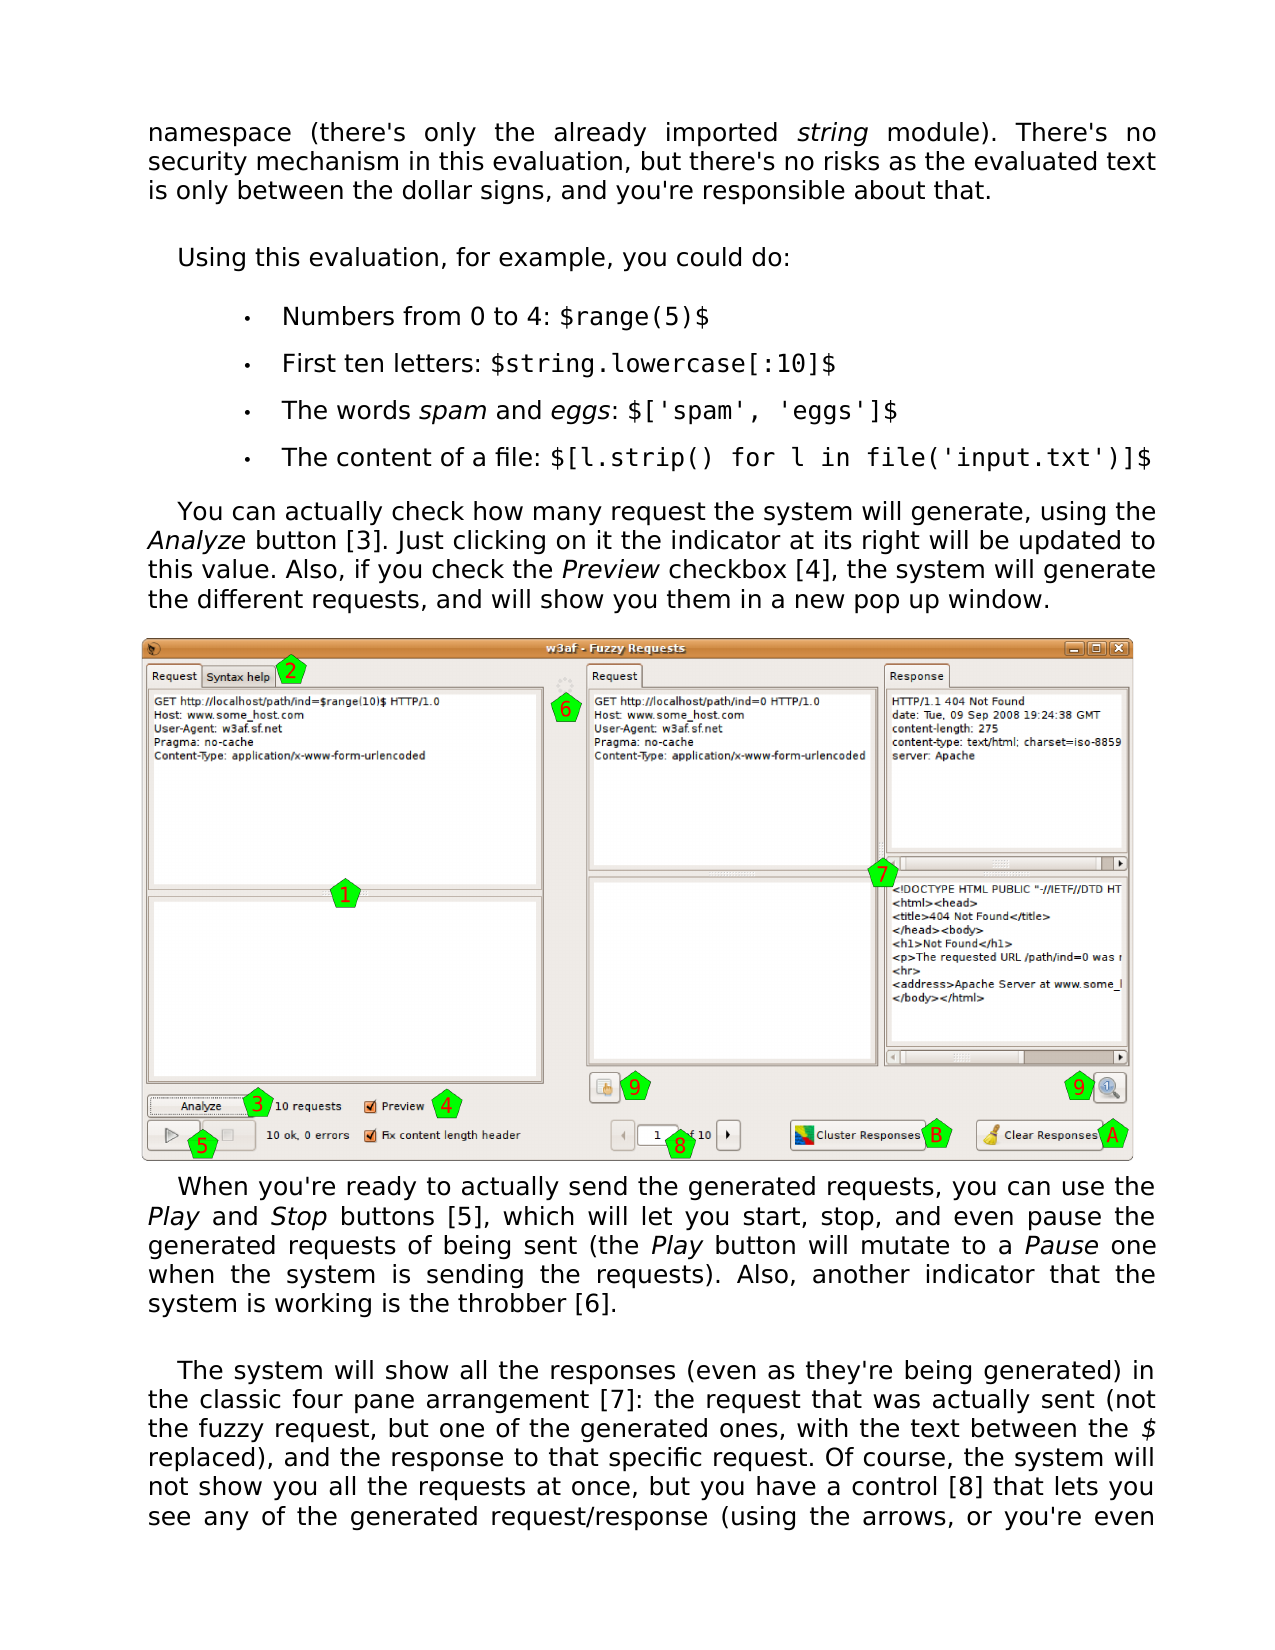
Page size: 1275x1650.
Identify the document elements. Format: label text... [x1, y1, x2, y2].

text When you're ready to actually send the generated requests, you can use the Play and Stop buttons [5], which will let you start, stop, and even pause the generated requests of being sent (the Play button will mutate to a Pause one when the system is sending the requests). Also, another indicator that the system is working is the throbber [6]. [148, 651, 1157, 1318]
list First ten letters: $string.lowercase[:10]$ [244, 349, 1157, 378]
picture [141, 638, 1134, 1161]
list Numbers from 0 to 4: $range(5)$ [244, 302, 1157, 332]
text The system will show all the responses (even as they're being generated) in the classic four pane arrangement [7]: the request that was actually sent (not the fuzzy request, but one of the generated ones, with the text between the $ replaced), and the response to that specific request. Of course, the system will not show you all the requests at once, but you have a control [8] that lets you see any of the generated request/response (using the arrows, or you're even [148, 1356, 1157, 1531]
list The content of a file: $[l.strip() for l in file('input.txt')]$ [244, 443, 1157, 472]
text namespace (there's only the already imported string module). There's no security mechanism in this evaluation, but there's no risks as the evaluated text is only between the dollar signs, and you're responsible about that. [148, 118, 1157, 206]
list The words spam and eggs: $['spam', 'eggs']$ [244, 396, 1157, 425]
text You can actually check how many request the system will generate, using the Analyze button [3]. Just clicking on it the indicator at its right will be updated to this value. Also, if you check the Preview checkbox [4], the system will generate the different requests, and will show you them in a new pop up window. [148, 497, 1157, 614]
text Using this evaluation, for example, you could do: [148, 243, 1157, 272]
